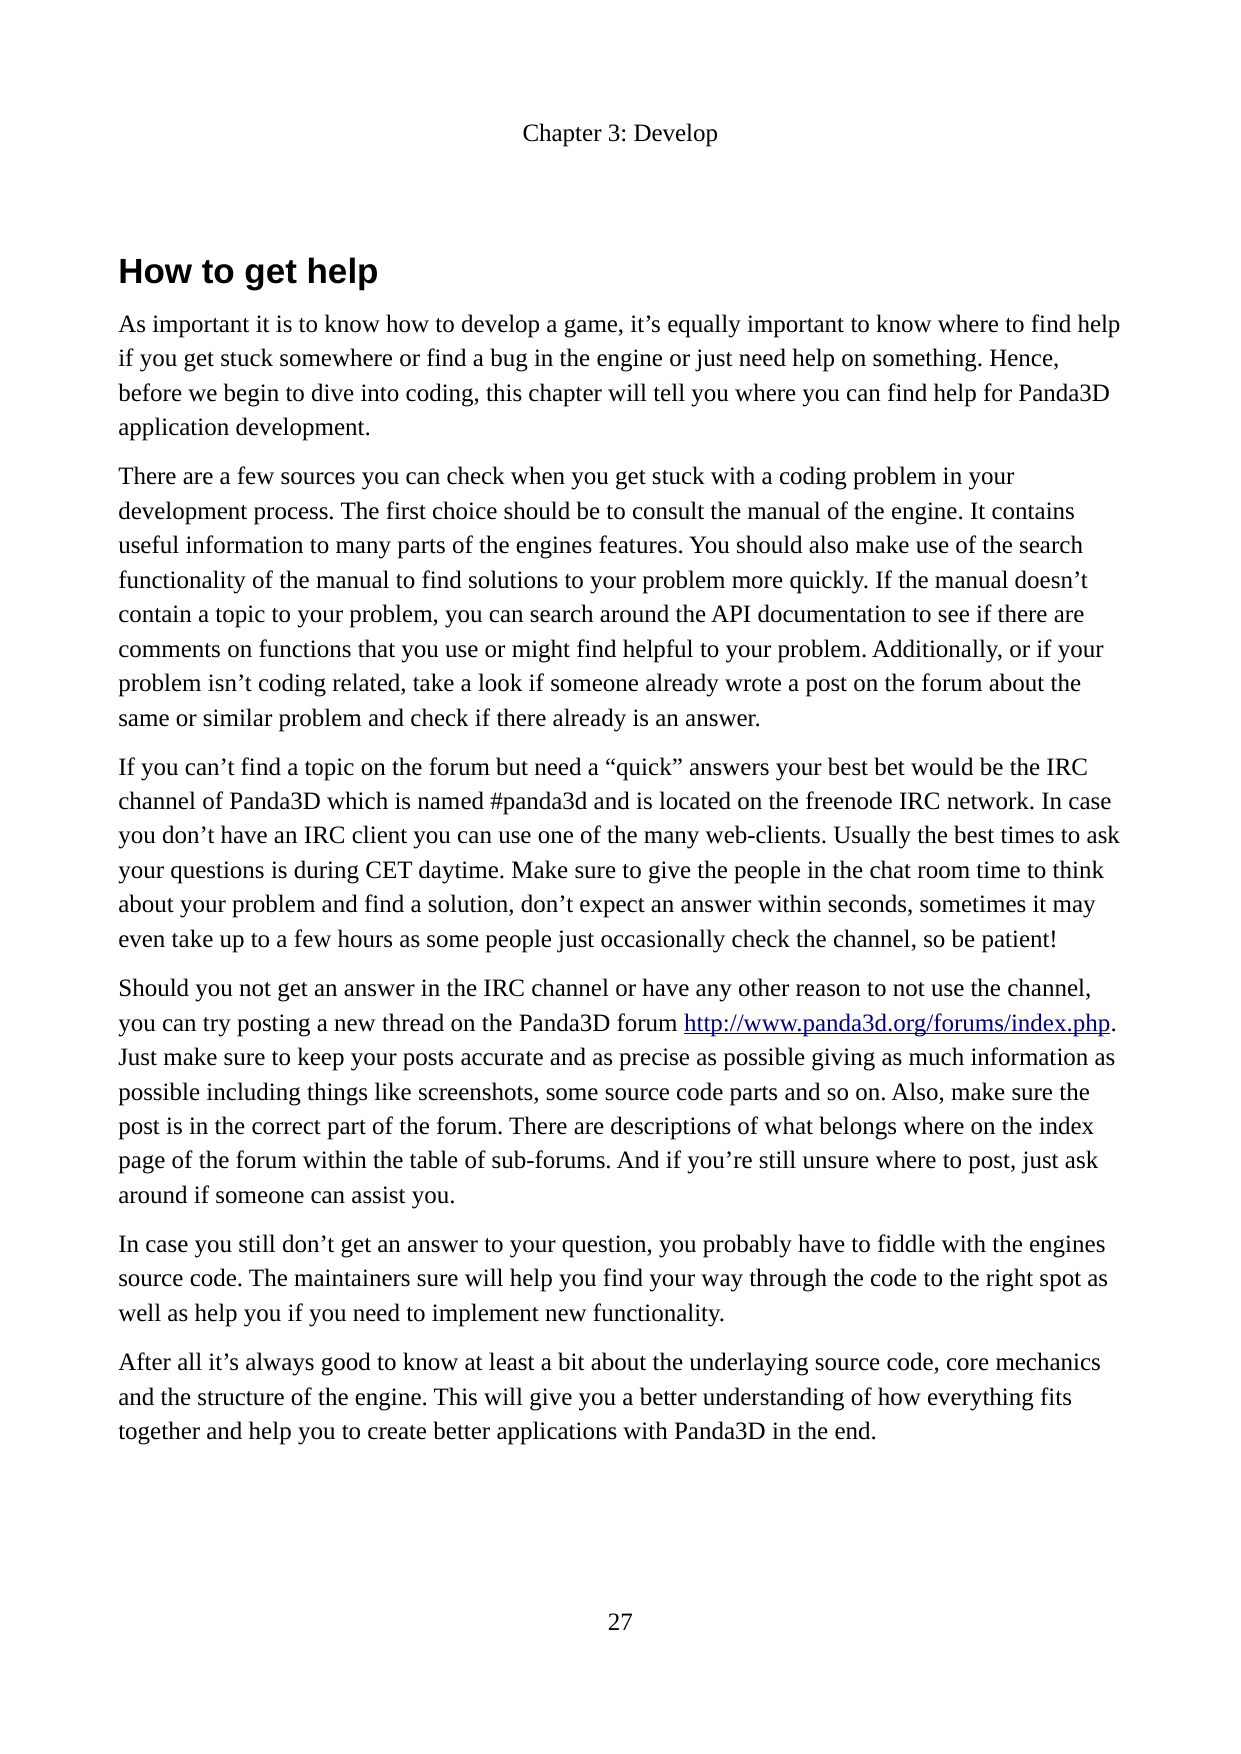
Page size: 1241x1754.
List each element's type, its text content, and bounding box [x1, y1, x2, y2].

text As important it is to know how to develop a game, it’s equally important to know where to find help if you get stuck somewhere or find a bug in the engine or just need help on something. Hence, before we begin to dive into coding, this chapter will tell you where you can find help for Panda3D application development. [118, 309, 1122, 441]
text Should you not get an answer in the IRC channel or have any other reason to not use the channel, you can try posting a new thread on the Panda3D forum http://www.panda3d.org/forums/index.php. Just make sure to keep your posts accurate and as precise as possible giving as much information as possible including things like screenshots, some source code parts and so on. Also, make sure the post is in the correct part of the forum. There are descriptions of what belongs where on the index page of the forum within the table of sub-forums. And if you’re still unsure where to post, just ask around if someone can assist you. [118, 973, 1122, 1209]
text There are a few sources you can check when you get stuck with a coding problem in your development process. The first choice should be to consult the manual of the engine. It contains useful information to many parts of the engines features. You should also make use of the search functionality of the manual to find solutions to your problem more quickly. If the manual doesn’t contain a topic to your problem, you can search around the API documentation to see if there are comments on functions that you use or might find helpful to your problem. Additionally, or if your problem isn’t coding related, take a look if someone already wrote a post on the forum about the same or similar problem and check if there already is an answer. [118, 461, 1122, 731]
subtitle How to get help [118, 250, 1122, 290]
text If you can’t find a topic on the forum but need a “quick” answers your best bet would be the IRC channel of Panda3D which is named #panda3d and is located on the freenode IRC network. In case you don’t have an IRC client you can use one of the many web-clients. Usually the best times to ask your questions is during CET daytime. Make sure to give the people in the chat room time to think about your problem and find a solution, don’t expect an answer within seconds, sometimes it may even take up to a few hours as some people just occasionally check the channel, so be patient! [118, 752, 1122, 953]
text In case you still don’t get an answer to your question, you probably have to fiddle with the engines source code. The maintainers sure will help you find your way through the code to the right spot as well as help you if you need to implement new functionality. [118, 1229, 1122, 1327]
text After all it’s always good to know at least a bit about the underlaying source code, core mechanics and the structure of the engine. This will give you a better understanding of how everything fits together and help you to create better applications with Panda3D in the end. [118, 1347, 1122, 1445]
